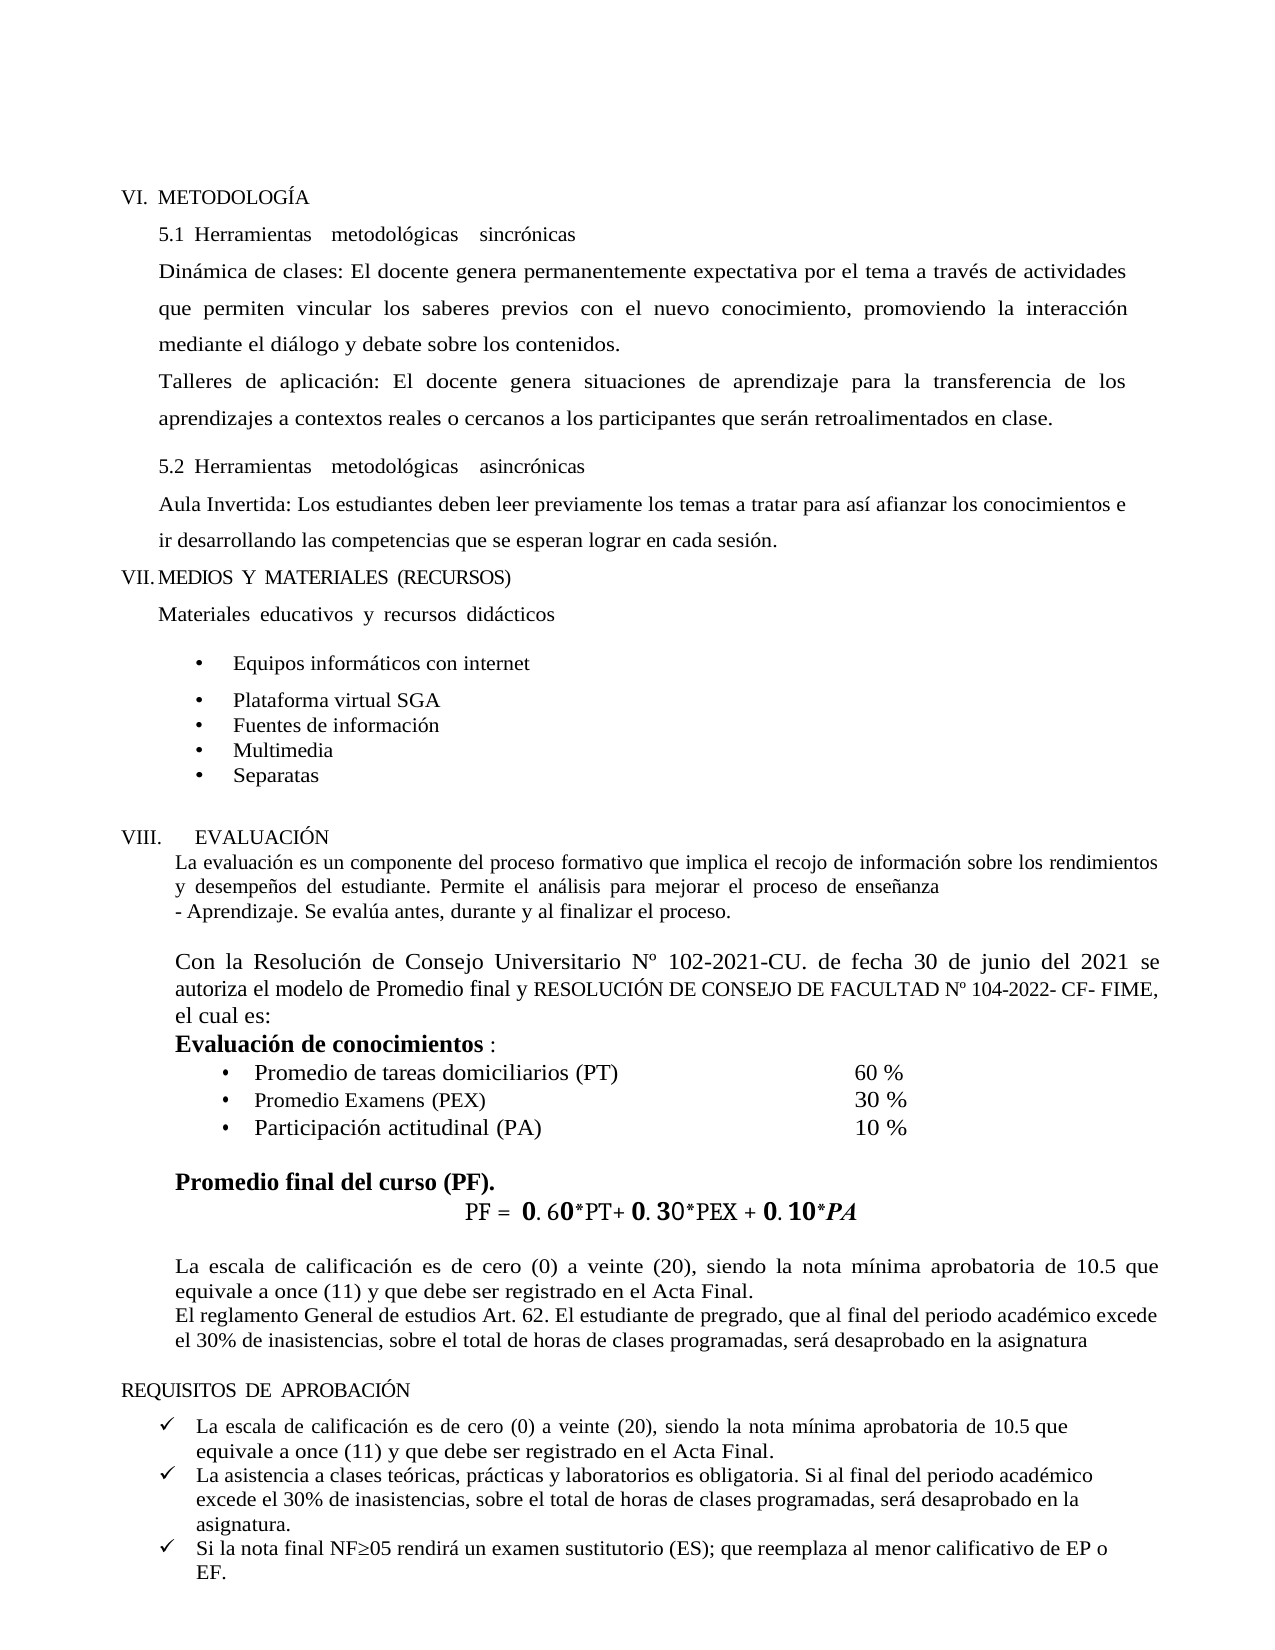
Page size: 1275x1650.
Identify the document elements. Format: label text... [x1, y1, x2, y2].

text Talleres de aplicación: El docente genera situaciones de aprendizaje para la transferencia de los aprendizajes a contextos reales o cercanos a los participantes que serán retroalimentados en clase. [158, 369, 1127, 429]
list Participación actitudinal (PA) 10 % [222, 1114, 1174, 1140]
text Con la Resolución de Consejo Universitario Nº 102-2021-CU. de fecha 30 de junio del 2021 se autoriza el modelo de Promedio final y RESOLUCIÓN DE CONSEJO DE FACULTAD Nº 104-2022- CF- FIME, el cual es: [175, 948, 1160, 1028]
list Plataforma virtual SGA [195, 687, 1174, 712]
subtitle MEDIOS Y MATERIALES (RECURSOS) [121, 565, 1174, 589]
list Herramientas metodológicas sincrónicas [158, 222, 1174, 246]
subtitle Promedio final del curso (PF). [175, 1168, 1174, 1196]
list Herramientas metodológicas asincrónicas [158, 454, 1174, 478]
list La escala de calificación es de cero (0) a veinte (20), siendo la nota mínima aprobatoria de 10.5 que equivale a once (11) y que debe ser registrado en el Acta Final. [158, 1414, 1121, 1463]
list Multimedia [195, 738, 1174, 762]
text Materiales educativos y recursos didácticos [158, 602, 711, 626]
text Dinámica de clases: El docente genera permanentemente expectativa por el tema a través de actividades que permiten vincular los saberes previos con el nuevo conocimiento, promoviendo la interacción mediante el diálogo y debate sobre los contenidos. [158, 259, 1128, 356]
text Aula Invertida: Los estudiantes deben leer previamente los temas a tratar para así afianzar los conocimientos e ir desarrollando las competencias que se esperan lograr en cada sesión. [158, 491, 1127, 552]
text La evaluación es un componente del proceso formativo que implica el recojo de información sobre los rendimientos y desempeños del estudiante. Permite el análisis para mejorar el proceso de enseñanza [175, 849, 1159, 898]
list Promedio Examens (PEX) 30 % [222, 1086, 1174, 1113]
list Equipos informáticos con internet [195, 651, 1174, 675]
list Separatas [195, 763, 1174, 787]
subtitle PF = 𝟎. 6𝟎*PT+ 𝟎. 𝟑0*PEX + 𝟎. 𝟏𝟎*𝑷𝑨 [175, 1196, 1174, 1226]
subtitle REQUISITOS DE APROBACIÓN [121, 1377, 1174, 1402]
list Si la nota final NF≥05 rendirá un examen sustitutorio (ES); que reemplaza al menor calificativo de EP o EF. [158, 1536, 1109, 1584]
text El reglamento General de estudios Art. 62. El estudiante de pregrado, que al final del periodo académico excede el 30% de inasistencias, sobre el total de horas de clases programadas, será desaprobado en la asignatura [175, 1303, 1159, 1352]
list Promedio de tareas domiciliarios (PT) 60 % [222, 1059, 1174, 1086]
subtitle EVALUACIÓN [121, 825, 1174, 849]
list La asistencia a clases teóricas, prácticas y laboratorios es obligatoria. Si al final del periodo académico excede el 30% de inasistencias, sobre el total de horas de clases programadas, será desaprobado en la asignatura. [158, 1463, 1109, 1536]
subtitle Evaluación de conocimientos : [175, 1029, 1174, 1058]
list Fuentes de información [195, 713, 1174, 737]
text La escala de calificación es de cero (0) a veinte (20), siendo la nota mínima aprobatoria de 10.5 que equivale a once (11) y que debe ser registrado en el Acta Final. [175, 1254, 1159, 1303]
list Aprendizaje. Se evalúa antes, durante y al finalizar el proceso. [175, 898, 1174, 923]
list METODOLOGÍA [121, 185, 1174, 209]
